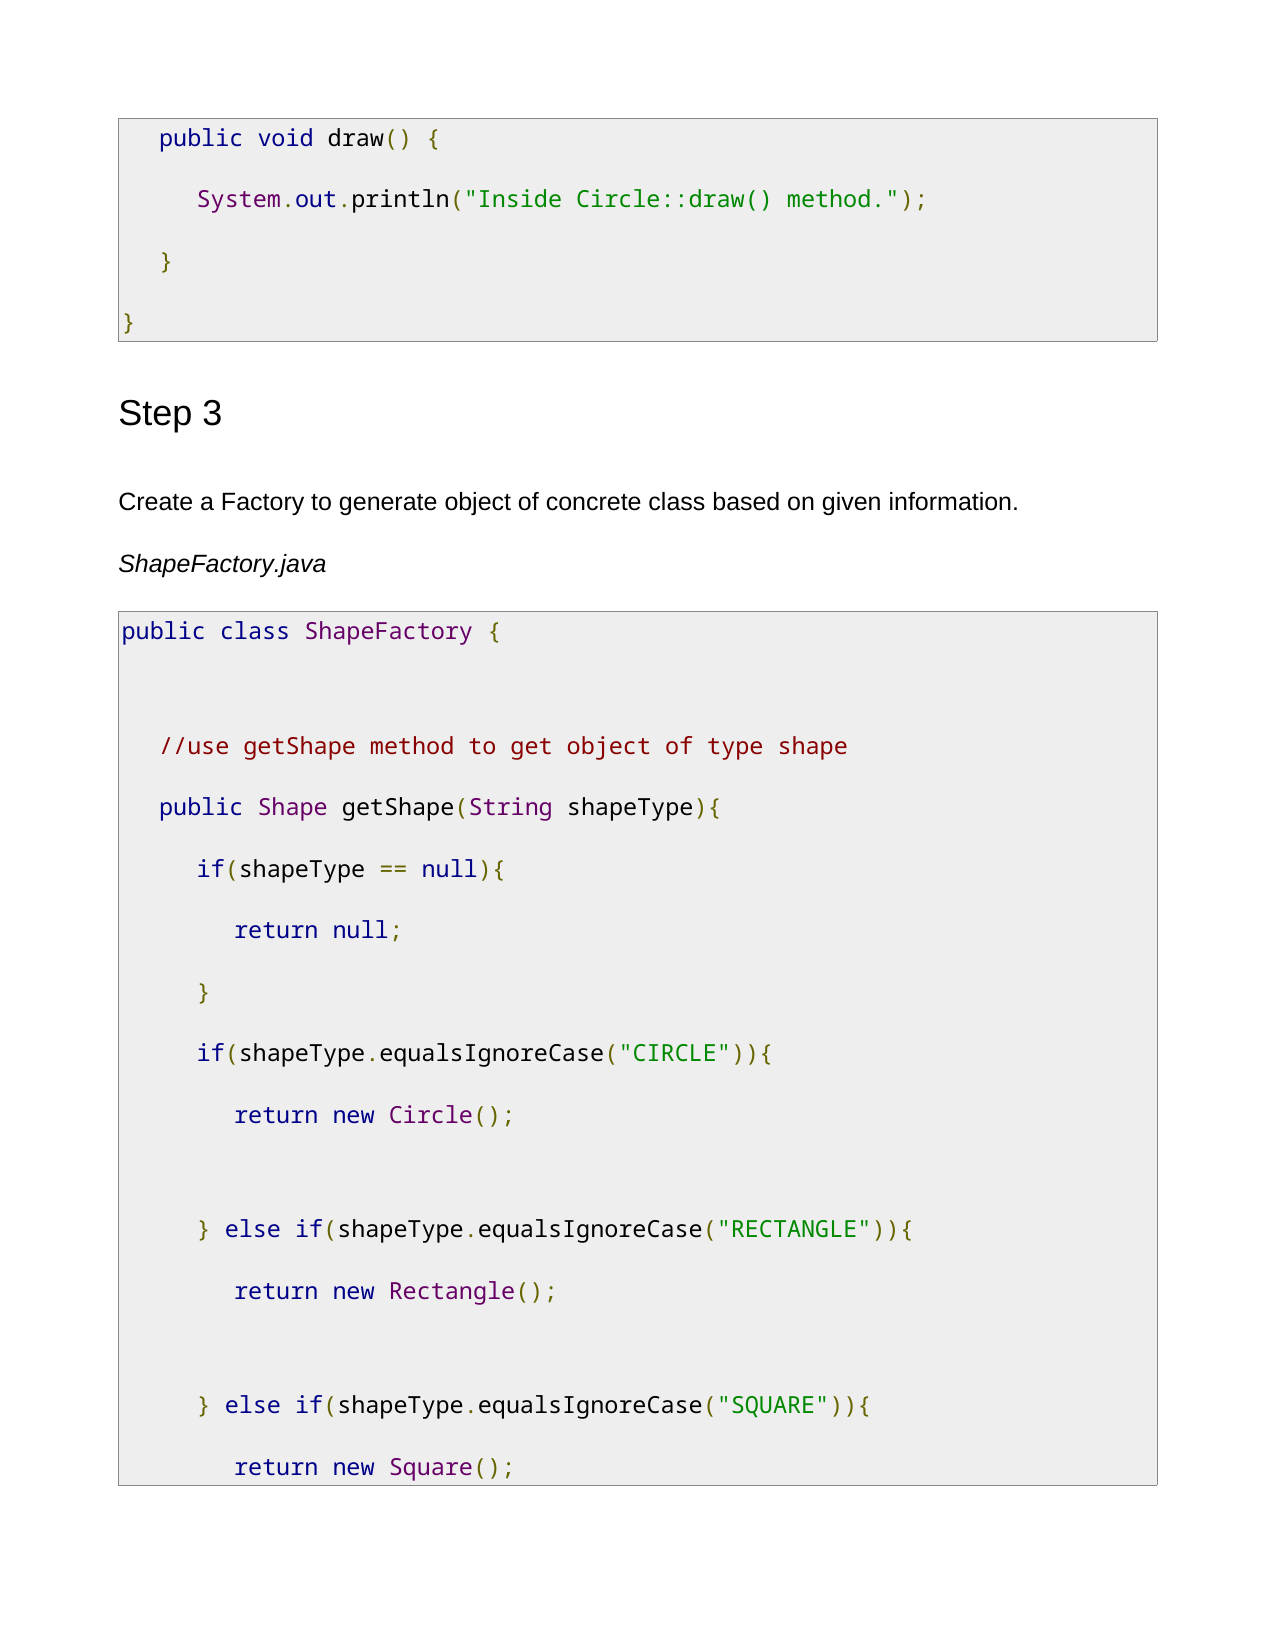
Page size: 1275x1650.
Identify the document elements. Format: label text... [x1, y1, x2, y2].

text } [119, 302, 1157, 341]
text if(shapeType.equalsIgnoreCase("CIRCLE")){ [119, 1033, 1157, 1068]
text return new Rectangle(); [119, 1271, 1157, 1306]
text return null; [119, 910, 1157, 946]
text System.out.println("Inside Circle::draw() method."); [119, 179, 1157, 215]
subtitle Step 3 [118, 391, 1157, 433]
text } else if(shapeType.equalsIgnoreCase("SQUARE")){ [119, 1385, 1157, 1421]
text } [119, 972, 1157, 1007]
text if(shapeType == null){ [119, 849, 1157, 884]
text } else if(shapeType.equalsIgnoreCase("RECTANGLE")){ [119, 1209, 1157, 1244]
text } [119, 241, 1157, 276]
text ShapeFactory.java [118, 549, 1157, 578]
text Create a Factory to generate object of concrete class based on given information. [118, 486, 1157, 515]
text public Shape getShape(String shapeType){ [119, 787, 1157, 823]
text public class ShapeFactory { [119, 612, 1157, 647]
text return new Circle(); [119, 1095, 1157, 1130]
text //use getShape method to get object of type shape [119, 726, 1157, 761]
text return new Square(); [119, 1447, 1157, 1485]
text public void draw() { [119, 119, 1157, 153]
